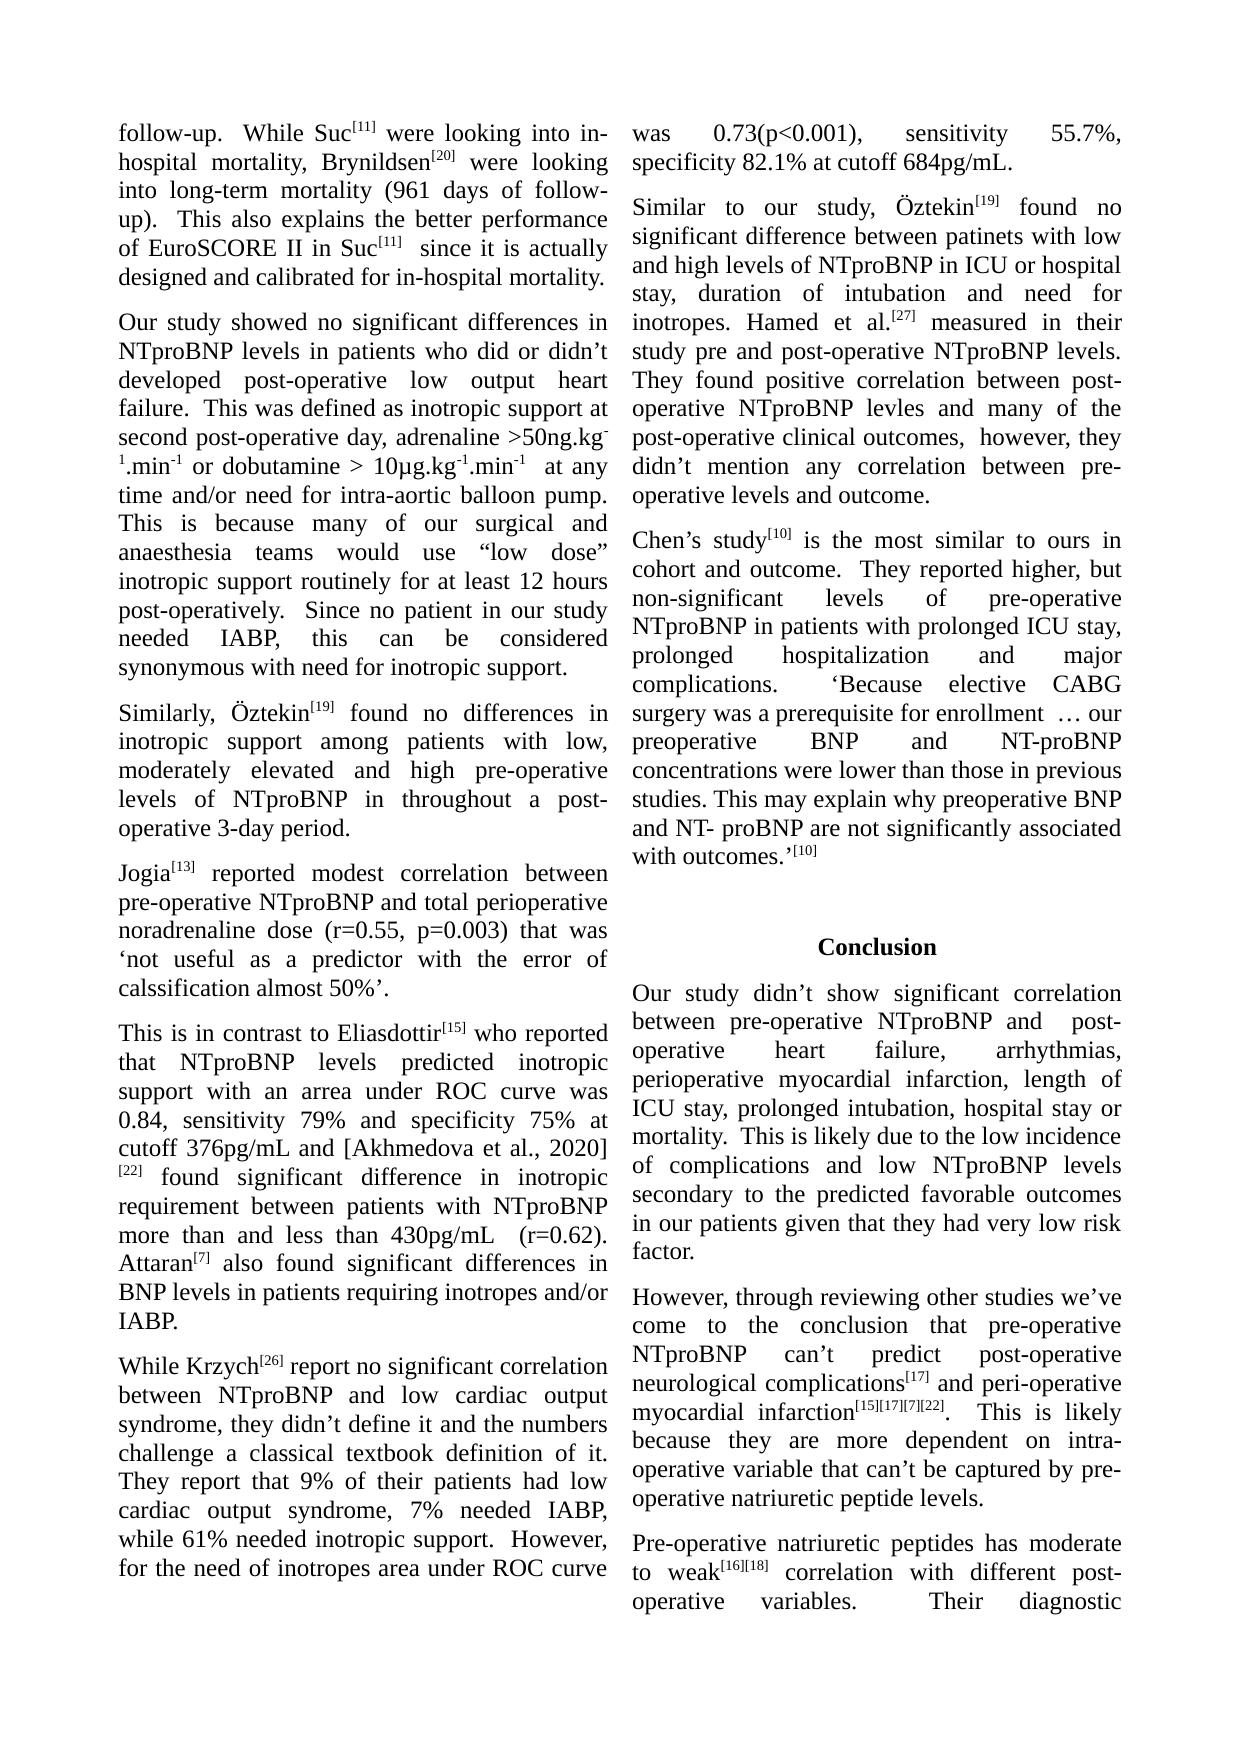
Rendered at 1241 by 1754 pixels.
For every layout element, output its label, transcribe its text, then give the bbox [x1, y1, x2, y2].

text Chen’s study[10] is the most similar to ours in cohort and outcome. They reported higher, but non-significant levels of pre-operative NTproBNP in patients with prolonged ICU stay, prolonged hospitalization and major complications. ‘Because elective CABG surgery was a prerequisite for enrollment … our preoperative BNP and NT-proBNP concentrations were lower than those in previous studies. This may explain why preoperative BNP and NT- proBNP are not significantly associated with outcomes.’[10] [632, 525, 1122, 870]
text Pre-operative natriuretic peptides has moderate to weak[16][18] correlation with different post-operative variables. Their diagnostic [632, 1528, 1122, 1615]
text Similarly, Öztekin[19] found no differences in inotropic support among patients with low, moderately elevated and high pre-operative levels of NTproBNP in throughout a post-operative 3-day period. [118, 698, 608, 841]
text was 0.73(p<0.001), sensitivity 55.7%, specificity 82.1% at cutoff 684pg/mL. [632, 118, 1122, 176]
text Similar to our study, Öztekin[19] found no significant difference between patinets with low and high levels of NTproBNP in ICU or hospital stay, duration of intubation and need for inotropes. Hamed et al.[27] measured in their study pre and post-operative NTproBNP levels. They found positive correlation between post-operative NTproBNP levles and many of the post-operative clinical outcomes, however, they didn’t mention any correlation between pre-operative levels and outcome. [632, 192, 1122, 508]
text Our study showed no significant differences in NTproBNP levels in patients who did or didn’t developed post-operative low output heart failure. This was defined as inotropic support at second post-operative day, adrenaline >50ng.kg-1.min-1 or dobutamine > 10µg.kg-1.min-1 at any time and/or need for intra-aortic balloon pump. This is because many of our surgical and anaesthesia teams would use “low dose” inotropic support routinely for at least 12 hours post-operatively. Since no patient in our study needed IABP, this can be considered synonymous with need for inotropic support. [118, 307, 608, 681]
text However, through reviewing other studies we’ve come to the conclusion that pre-operative NTproBNP can’t predict post-operative neurological complications[17] and peri-operative myocardial infarction[15][17][7][22]. This is likely because they are more dependent on intra-operative variable that can’t be captured by pre-operative natriuretic peptide levels. [632, 1282, 1122, 1512]
text This is in contrast to Eliasdottir[15] who reported that NTproBNP levels predicted inotropic support with an arrea under ROC curve was 0.84, sensitivity 79% and specificity 75% at cutoff 376pg/mL and [Akhmedova et al., 2020][22] found significant difference in inotropic requirement between patients with NTproBNP more than and less than 430pg/mL (r=0.62). Attaran[7] also found significant differences in BNP levels in patients requiring inotropes and/or IABP. [118, 1018, 608, 1335]
text follow-up. While Suc[11] were looking into in-hospital mortality, Brynildsen[20] were looking into long-term mortality (961 days of follow-up). This also explains the better performance of EuroSCORE II in Suc[11] since it is actually designed and calibrated for in-hospital mortality. [118, 118, 608, 291]
text While Krzych[26] report no significant correlation between NTproBNP and low cardiac output syndrome, they didn’t define it and the numbers challenge a classical textbook definition of it. They report that 9% of their patients had low cardiac output syndrome, 7% needed IABP, while 61% needed inotropic support. However, for the need of inotropes area under ROC curve [118, 1351, 608, 1581]
text Our study didn’t show significant correlation between pre-operative NTproBNP and post-operative heart failure, arrhythmias, perioperative myocardial infarction, length of ICU stay, prolonged intubation, hospital stay or mortality. This is likely due to the low incidence of complications and low NTproBNP levels secondary to the predicted favorable outcomes in our patients given that they had very low risk factor. [632, 978, 1122, 1265]
text Jogia[13] reported modest correlation between pre-operative NTproBNP and total perioperative noradrenaline dose (r=0.55, p=0.003) that was ‘not useful as a predictor with the error of calssification almost 50%’. [118, 858, 608, 1002]
text Conclusion [632, 932, 1122, 961]
